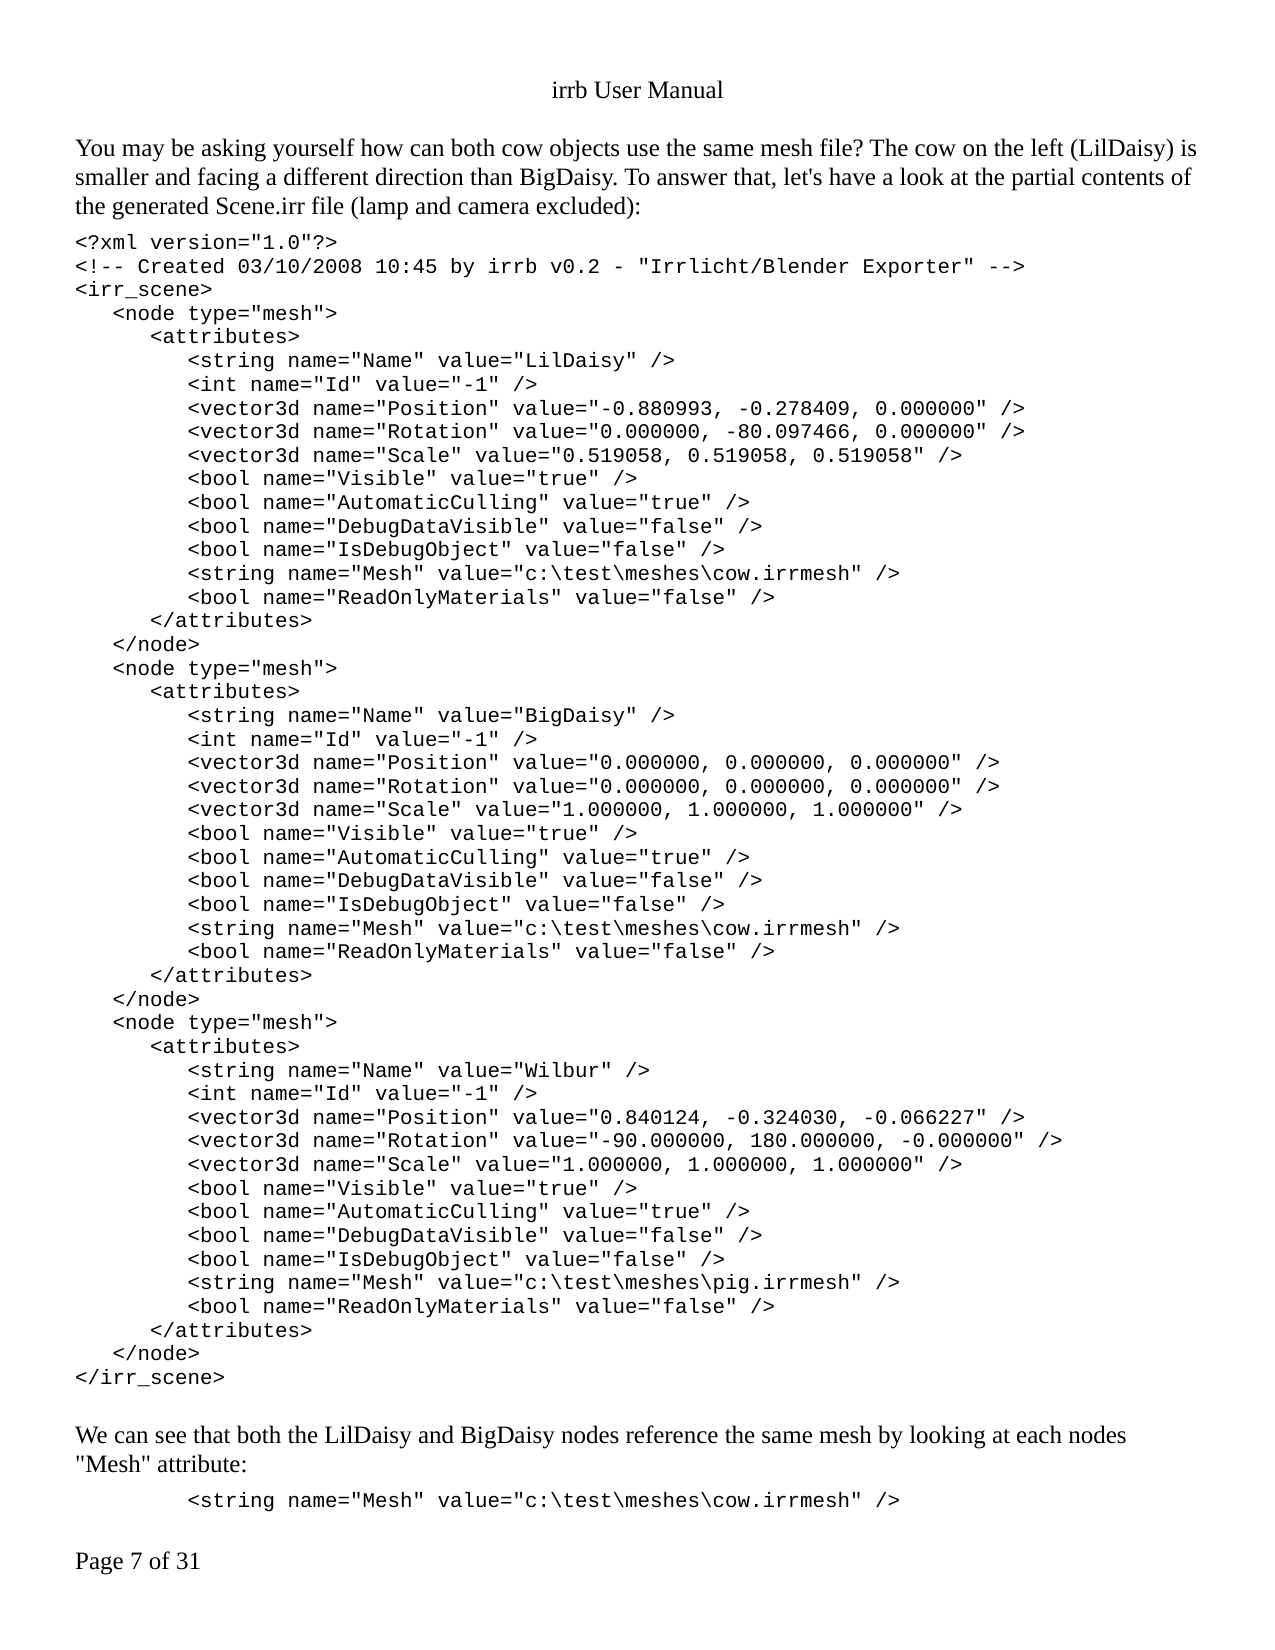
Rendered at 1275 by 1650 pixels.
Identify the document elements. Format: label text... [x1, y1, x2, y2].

text </attributes> [75, 965, 1200, 989]
text <vector3d name="Scale" value="1.000000, 1.000000, 1.000000" /> [75, 799, 1200, 823]
text <bool name="DebugDataVisible" value="false" /> [75, 870, 1200, 894]
text <bool name="AutomaticCulling" value="true" /> [75, 847, 1200, 870]
text </node> [75, 1343, 1200, 1367]
text <?xml version="1.0"?> [75, 232, 1200, 256]
text <node type="mesh"> [75, 303, 1200, 327]
text <string name="Mesh" value="c:\test\meshes\cow.irrmesh" /> [75, 918, 1200, 941]
text <vector3d name="Scale" value="0.519058, 0.519058, 0.519058" /> [75, 445, 1200, 468]
text We can see that both the LilDaisy and BigDaisy nodes reference the same mesh by looking at each nodes "Mesh" attribute: [75, 1420, 1200, 1478]
text <node type="mesh"> [75, 658, 1200, 681]
text <bool name="DebugDataVisible" value="false" /> [75, 516, 1200, 539]
text <bool name="Visible" value="true" /> [75, 468, 1200, 492]
text <attributes> [75, 681, 1200, 705]
text <int name="Id" value="-1" /> [75, 1083, 1200, 1107]
text </attributes> [75, 610, 1200, 634]
text You may be asking yourself how can both cow objects use the same mesh file? The cow on the left (LilDaisy) is smaller and facing a different direction than BigDaisy. To answer that, let's have a look at the partial contents of the generated Scene.irr file (lamp and camera excluded): [75, 133, 1200, 219]
text <bool name="Visible" value="true" /> [75, 823, 1200, 847]
text </node> [75, 989, 1200, 1012]
text <vector3d name="Rotation" value="0.000000, -80.097466, 0.000000" /> [75, 421, 1200, 445]
text <attributes> [75, 1036, 1200, 1059]
text <vector3d name="Rotation" value="0.000000, 0.000000, 0.000000" /> [75, 776, 1200, 799]
text </attributes> [75, 1320, 1200, 1343]
text <bool name="ReadOnlyMaterials" value="false" /> [75, 941, 1200, 965]
text <bool name="AutomaticCulling" value="true" /> [75, 492, 1200, 516]
text <vector3d name="Position" value="0.000000, 0.000000, 0.000000" /> [75, 752, 1200, 776]
text <string name="Mesh" value="c:\test\meshes\cow.irrmesh" /> [75, 1490, 1200, 1514]
text <bool name="ReadOnlyMaterials" value="false" /> [75, 587, 1200, 610]
text <attributes> [75, 327, 1200, 350]
text </node> [75, 634, 1200, 658]
text <bool name="IsDebugObject" value="false" /> [75, 1249, 1200, 1272]
text <vector3d name="Rotation" value="-90.000000, 180.000000, -0.000000" /> [75, 1131, 1200, 1154]
text <bool name="ReadOnlyMaterials" value="false" /> [75, 1296, 1200, 1320]
text <bool name="DebugDataVisible" value="false" /> [75, 1225, 1200, 1249]
text <bool name="IsDebugObject" value="false" /> [75, 894, 1200, 918]
text <string name="Mesh" value="c:\test\meshes\pig.irrmesh" /> [75, 1272, 1200, 1296]
text <bool name="IsDebugObject" value="false" /> [75, 539, 1200, 563]
text <string name="Name" value="BigDaisy" /> [75, 705, 1200, 728]
text <bool name="Visible" value="true" /> [75, 1178, 1200, 1201]
text <vector3d name="Position" value="0.840124, -0.324030, -0.066227" /> [75, 1107, 1200, 1131]
text <string name="Name" value="LilDaisy" /> [75, 350, 1200, 374]
text <!-- Created 03/10/2008 10:45 by irrb v0.2 - "Irrlicht/Blender Exporter" --> [75, 256, 1200, 279]
text <int name="Id" value="-1" /> [75, 728, 1200, 752]
text <irr_scene> [75, 279, 1200, 303]
text <vector3d name="Scale" value="1.000000, 1.000000, 1.000000" /> [75, 1154, 1200, 1178]
text <int name="Id" value="-1" /> [75, 374, 1200, 397]
text <node type="mesh"> [75, 1012, 1200, 1036]
text <string name="Name" value="Wilbur" /> [75, 1059, 1200, 1083]
text <string name="Mesh" value="c:\test\meshes\cow.irrmesh" /> [75, 563, 1200, 587]
text </irr_scene> [75, 1367, 1200, 1391]
text <bool name="AutomaticCulling" value="true" /> [75, 1201, 1200, 1225]
text <vector3d name="Position" value="-0.880993, -0.278409, 0.000000" /> [75, 397, 1200, 421]
